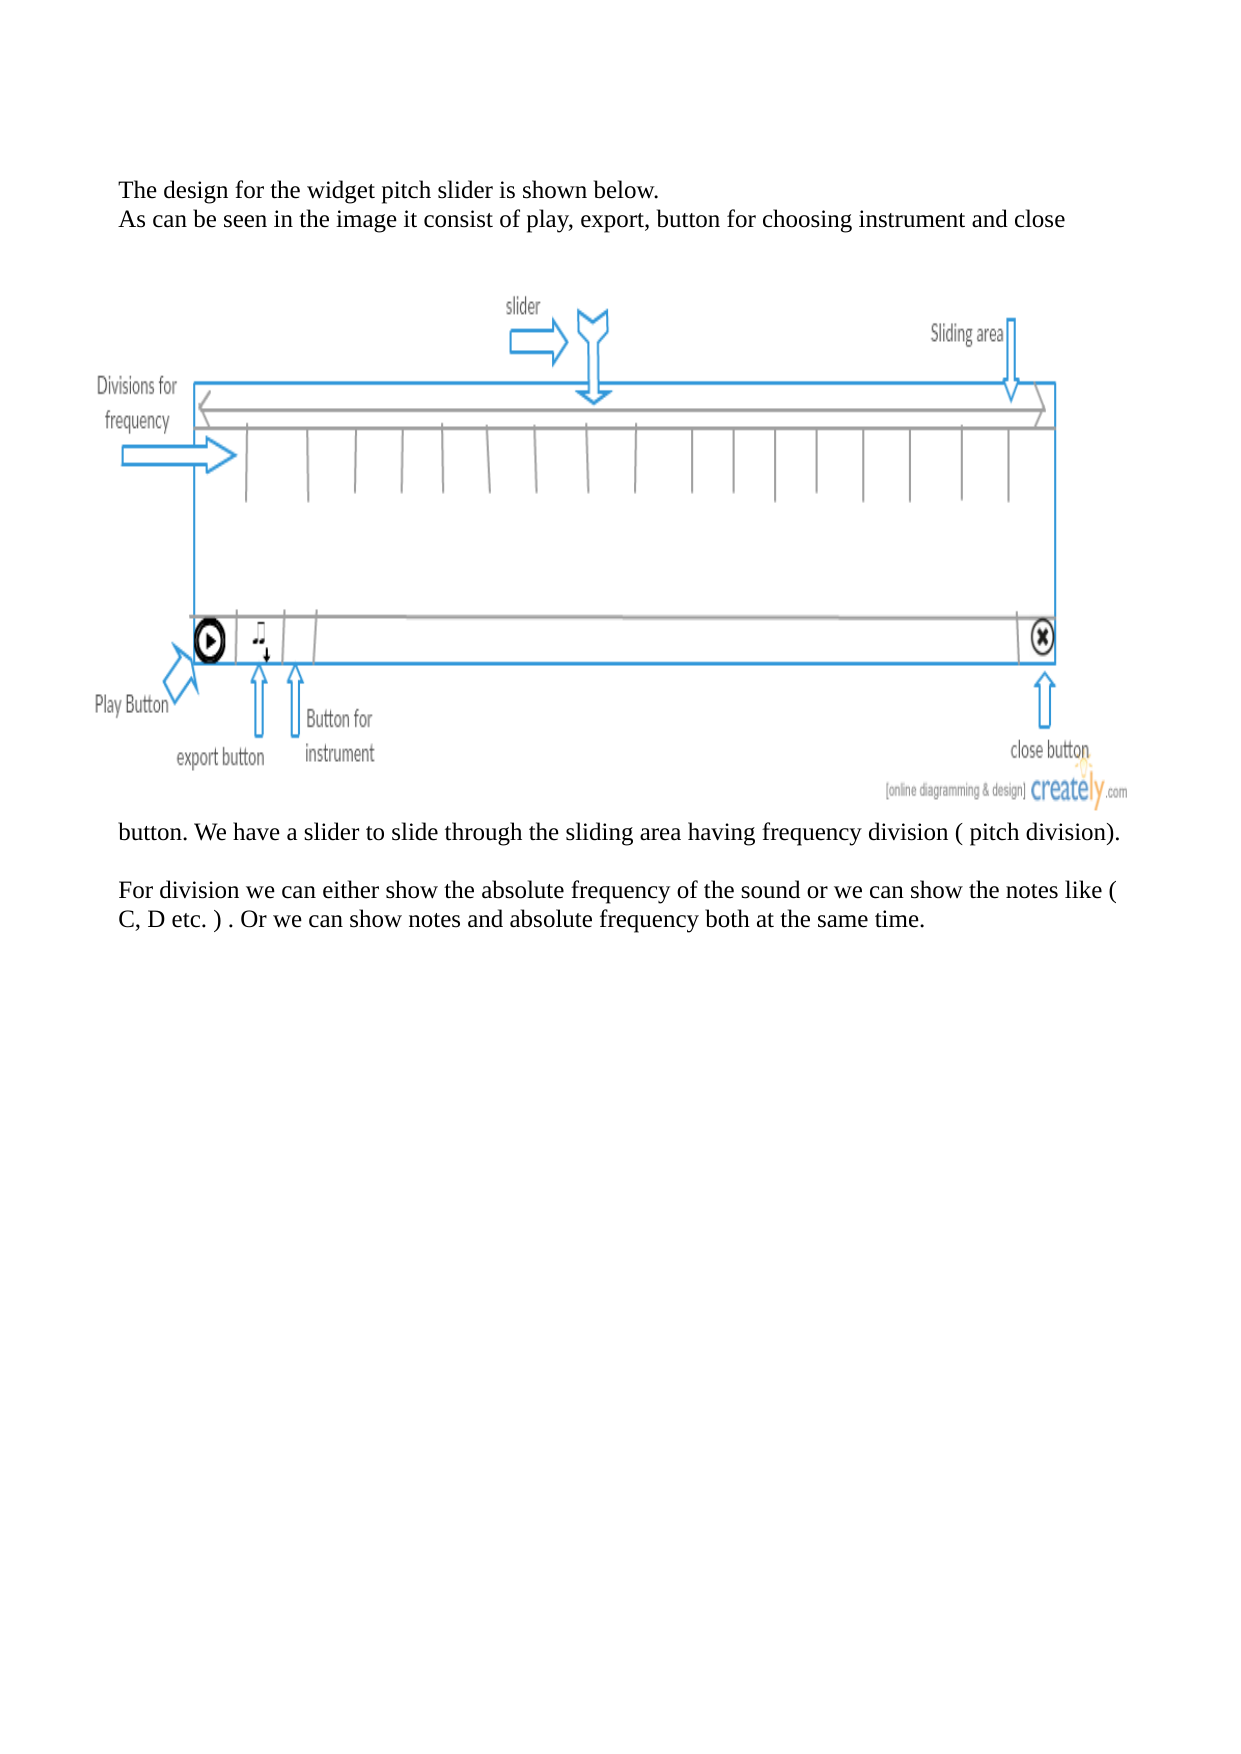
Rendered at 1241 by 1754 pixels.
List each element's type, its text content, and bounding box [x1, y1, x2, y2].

text As can be seen in the image it consist of play, export, button for choosing instrument and close [118, 204, 1122, 233]
text button. We have a slider to slide through the sliding area having frequency division ( pitch division). [118, 818, 1122, 846]
text The design for the widget pitch slider is shown below. [118, 176, 1122, 204]
picture [49, 235, 1133, 818]
text C, D etc. ) . Or we can show notes and absolute frequency both at the same time. [118, 904, 1122, 932]
text For division we can either show the absolute frequency of the sound or we can show the notes like ( [118, 875, 1122, 904]
